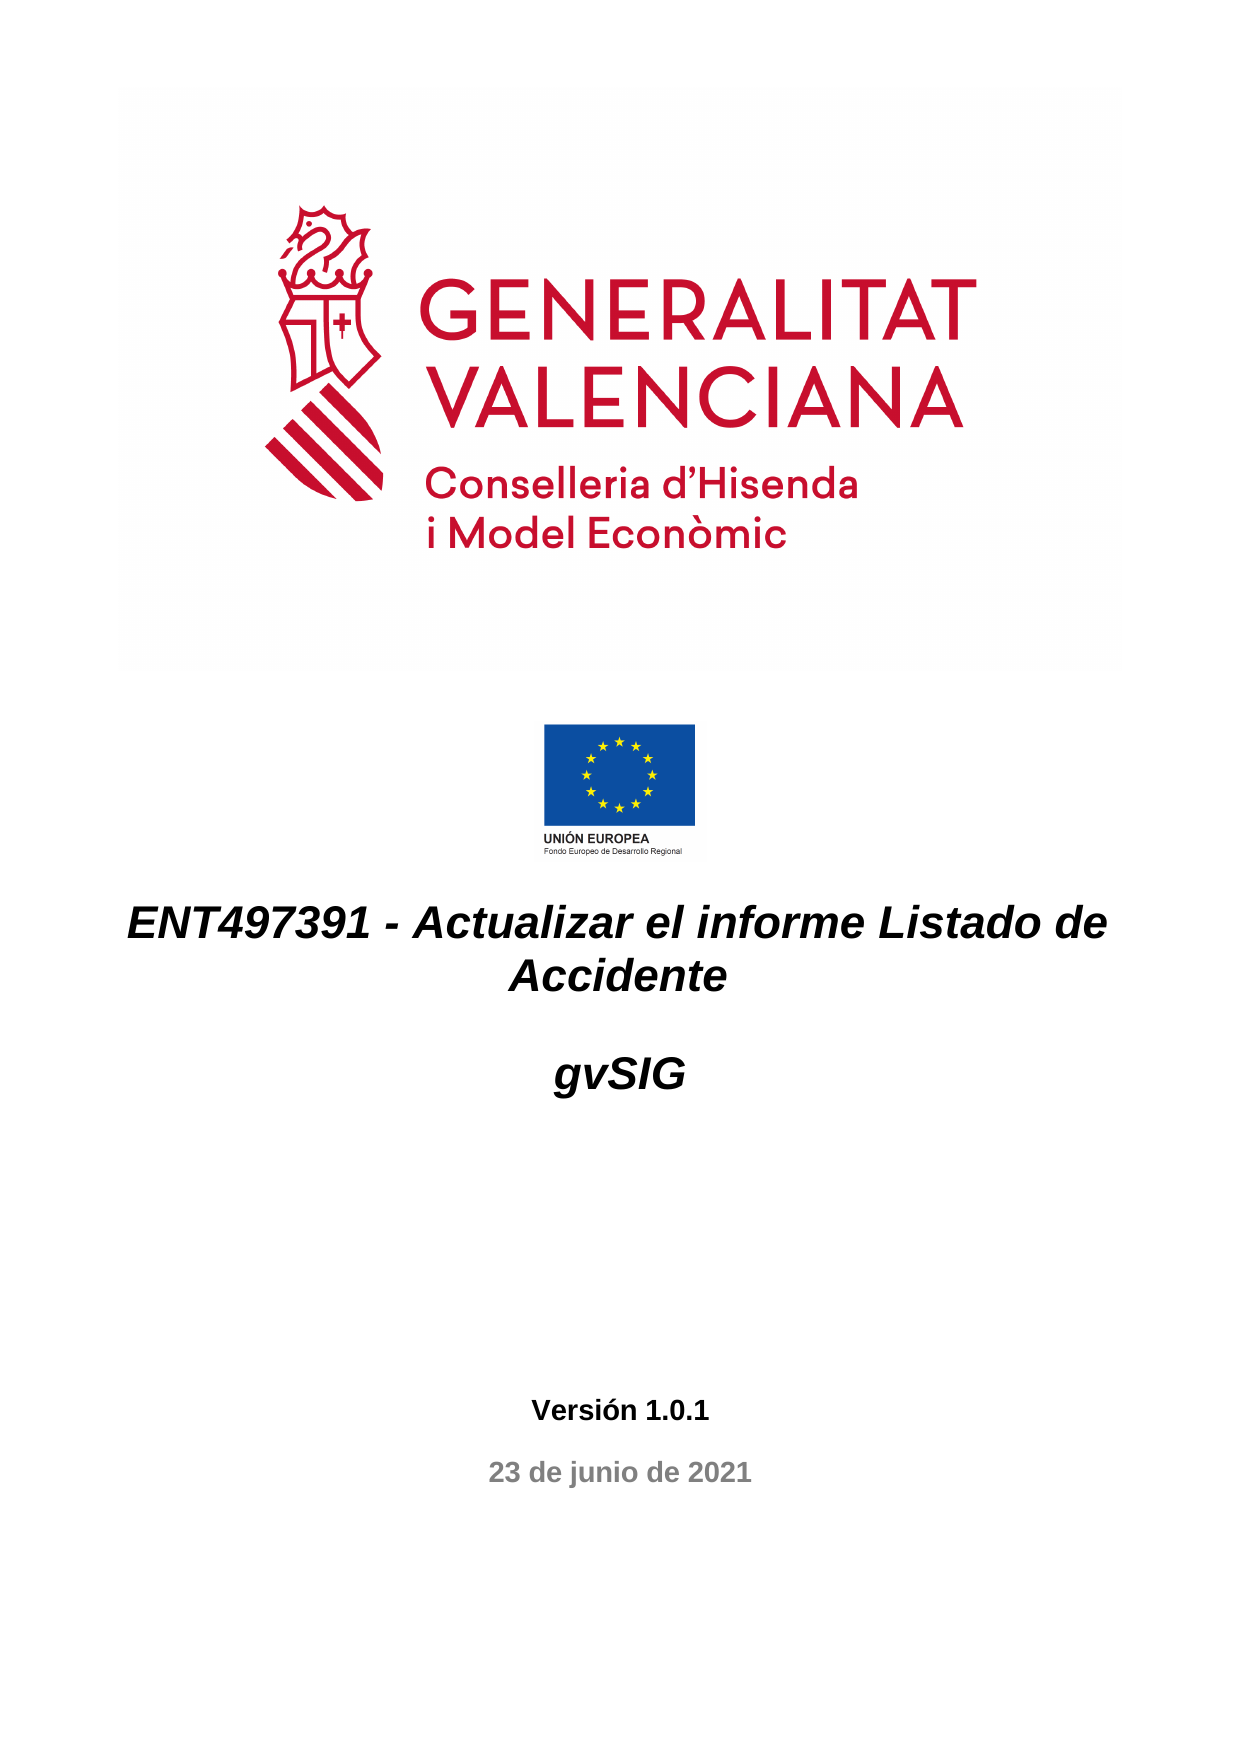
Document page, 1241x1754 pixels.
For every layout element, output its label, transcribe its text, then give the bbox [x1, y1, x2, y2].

picture [118, 87, 1123, 671]
text ENT497391 - Actualizar el informe Listado de Accidente [118, 896, 1122, 1001]
text gvSIG [118, 1047, 1122, 1099]
picture [533, 721, 707, 862]
